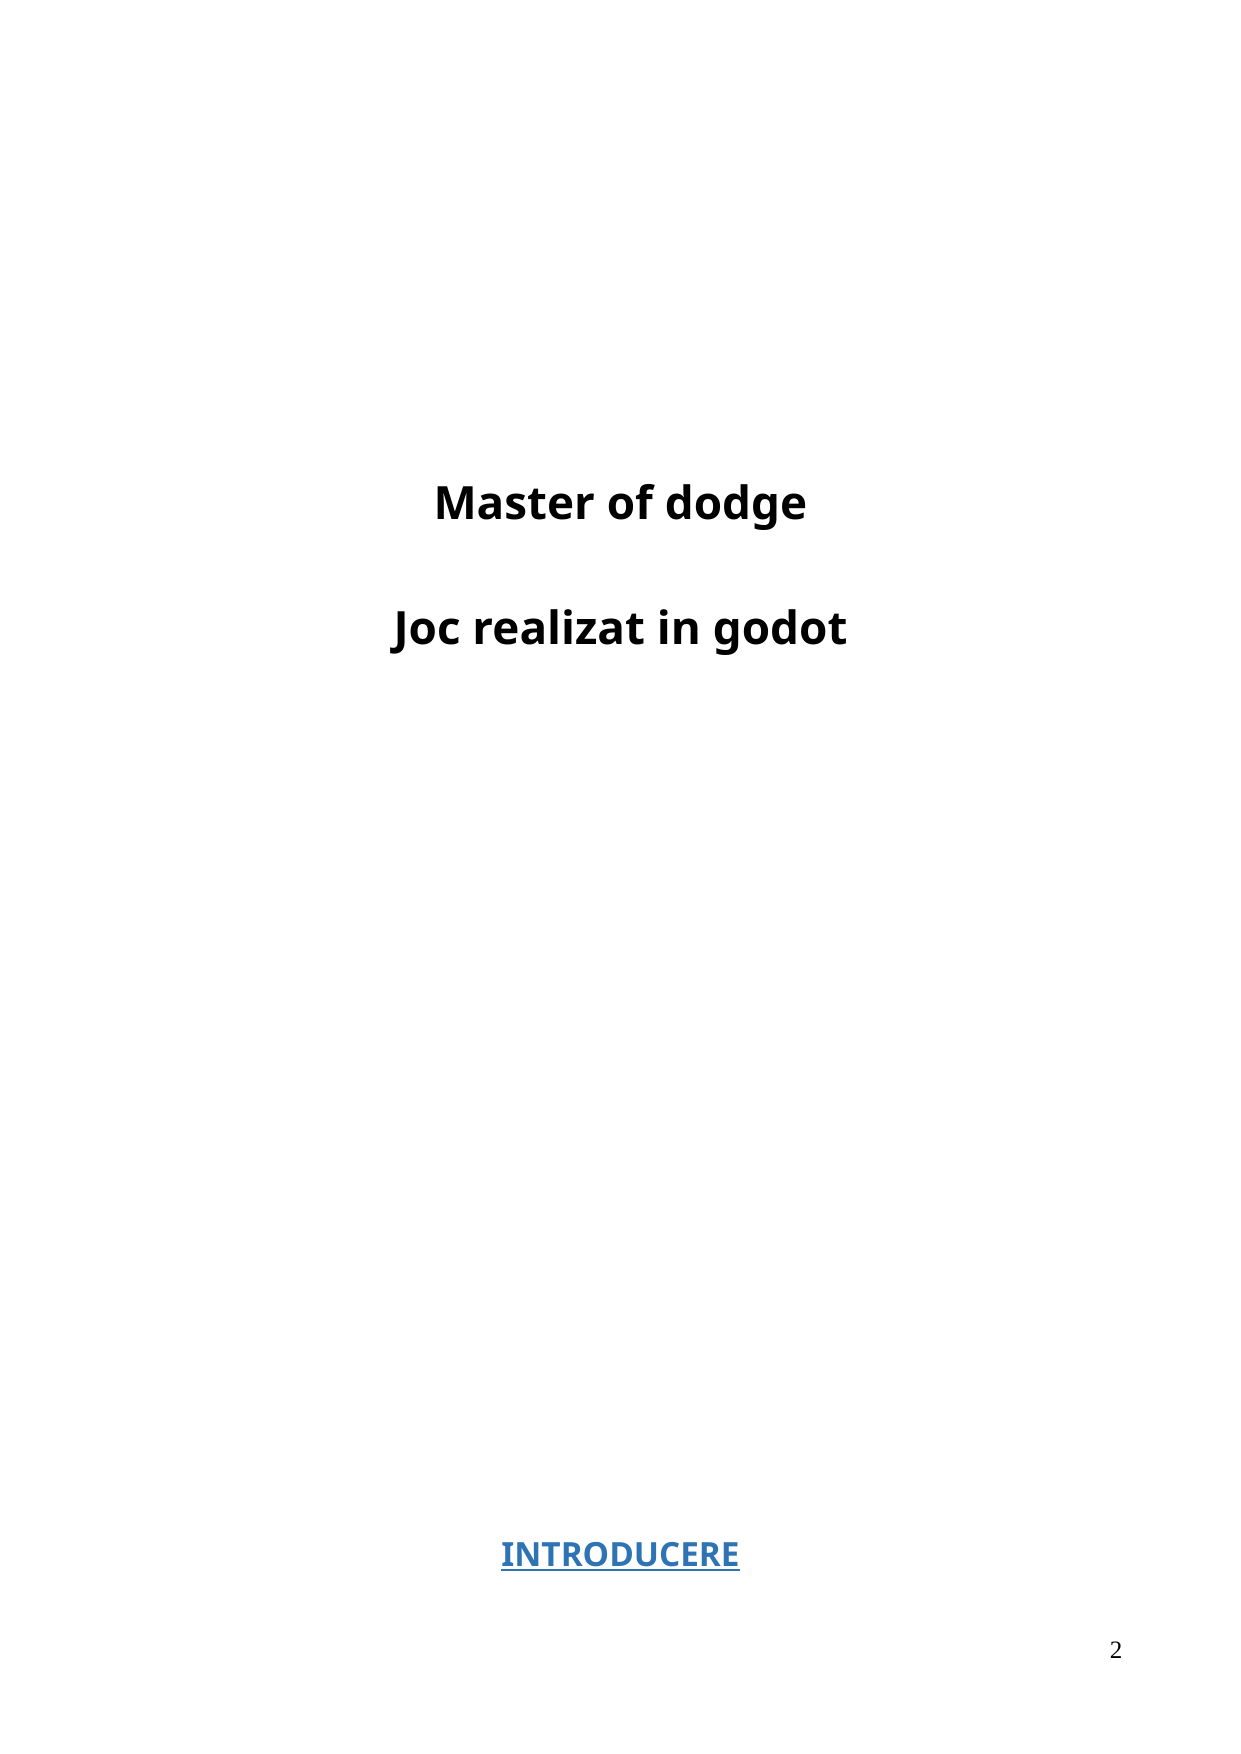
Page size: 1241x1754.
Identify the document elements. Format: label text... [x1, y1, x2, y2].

text Master of dodge [118, 470, 1122, 533]
text Joc realizat in godot [118, 595, 1122, 657]
subtitle INTRODUCERE [118, 1531, 1122, 1576]
